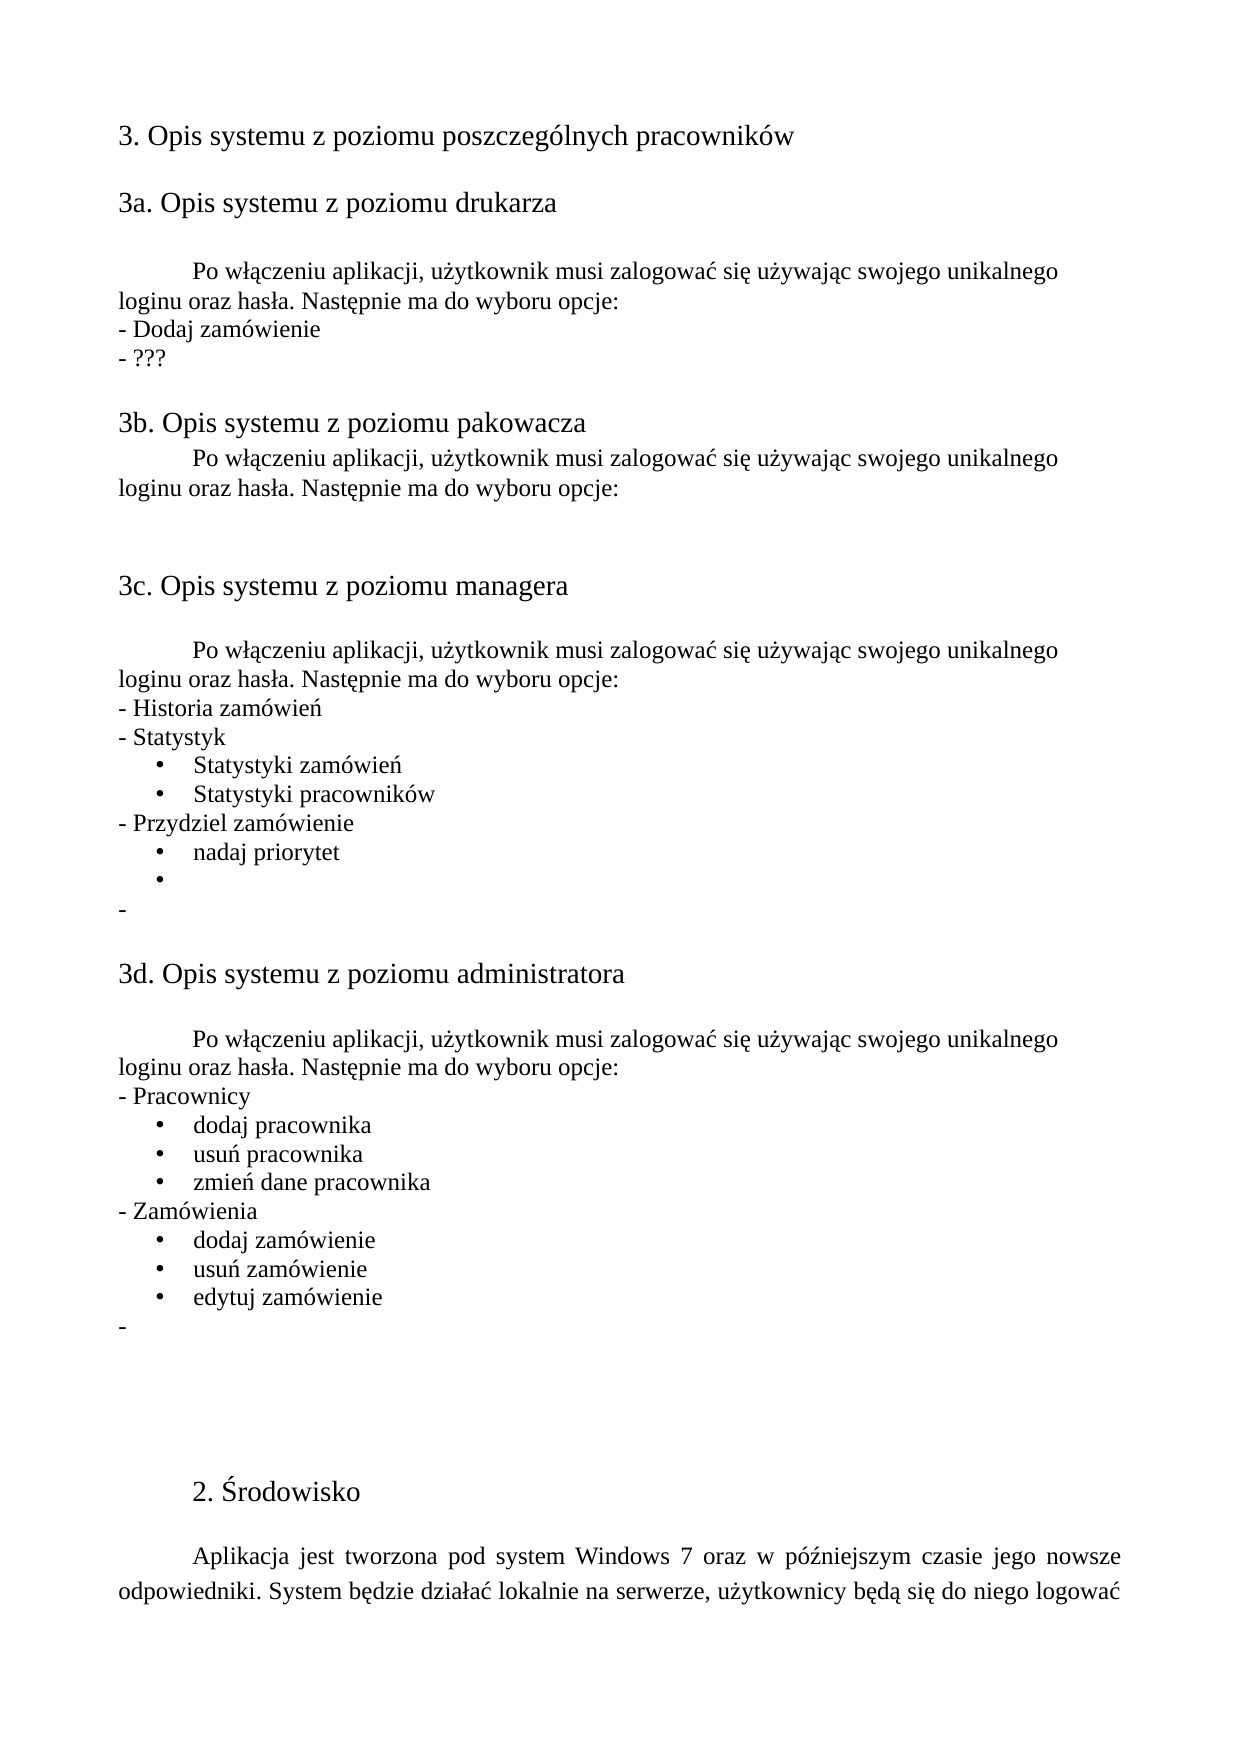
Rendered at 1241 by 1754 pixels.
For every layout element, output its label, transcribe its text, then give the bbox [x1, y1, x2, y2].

text - [118, 894, 1116, 923]
list dodaj pracownika [156, 1110, 1122, 1139]
text - ??? [118, 343, 1116, 372]
text - Pracownicy [118, 1081, 1116, 1110]
text 2. Środowisko [118, 1474, 1122, 1508]
text Po włączeniu aplikacji, użytkownik musi zalogować się używając swojego unikalnego loginu oraz hasła. Następnie ma do wyboru opcje: [118, 1024, 1116, 1081]
list dodaj zamówienie [156, 1225, 1122, 1254]
text - Dodaj zamówienie [118, 314, 1116, 343]
text Aplikacja jest tworzona pod system Windows 7 oraz w późniejszym czasie jego nowsze odpowiedniki. System będzie działać lokalnie na serwerze, użytkownicy będą się do niego logować [118, 1541, 1122, 1604]
text 3d. Opis systemu z poziomu administratora [118, 957, 1116, 990]
text 3. Opis systemu z poziomu poszczególnych pracowników [118, 118, 1116, 152]
text 3b. Opis systemu z poziomu pakowacza [118, 406, 1116, 439]
text - Historia zamówień [118, 693, 1116, 722]
text - Statystyk [118, 722, 1116, 751]
text - Zamówienia [118, 1196, 1116, 1225]
list Statystyki zamówień [156, 751, 1122, 779]
text 3c. Opis systemu z poziomu managera [118, 568, 1116, 602]
text Po włączeniu aplikacji, użytkownik musi zalogować się używając swojego unikalnego loginu oraz hasła. Następnie ma do wyboru opcje: [118, 439, 1116, 501]
list edytuj zamówienie [156, 1282, 1122, 1311]
list nadaj priorytet [156, 837, 1122, 866]
text Po włączeniu aplikacji, użytkownik musi zalogować się używając swojego unikalnego loginu oraz hasła. Następnie ma do wyboru opcje: [118, 636, 1116, 693]
text Po włączeniu aplikacji, użytkownik musi zalogować się używając swojego unikalnego loginu oraz hasła. Następnie ma do wyboru opcje: [118, 252, 1116, 314]
text 3a. Opis systemu z poziomu drukarza [118, 185, 1116, 219]
list usuń pracownika [156, 1139, 1122, 1167]
text - [118, 1311, 1122, 1340]
list usuń zamówienie [156, 1254, 1122, 1282]
list Statystyki pracowników [156, 779, 1122, 808]
text - Przydziel zamówienie [118, 808, 1116, 837]
list zmień dane pracownika [156, 1167, 1122, 1196]
